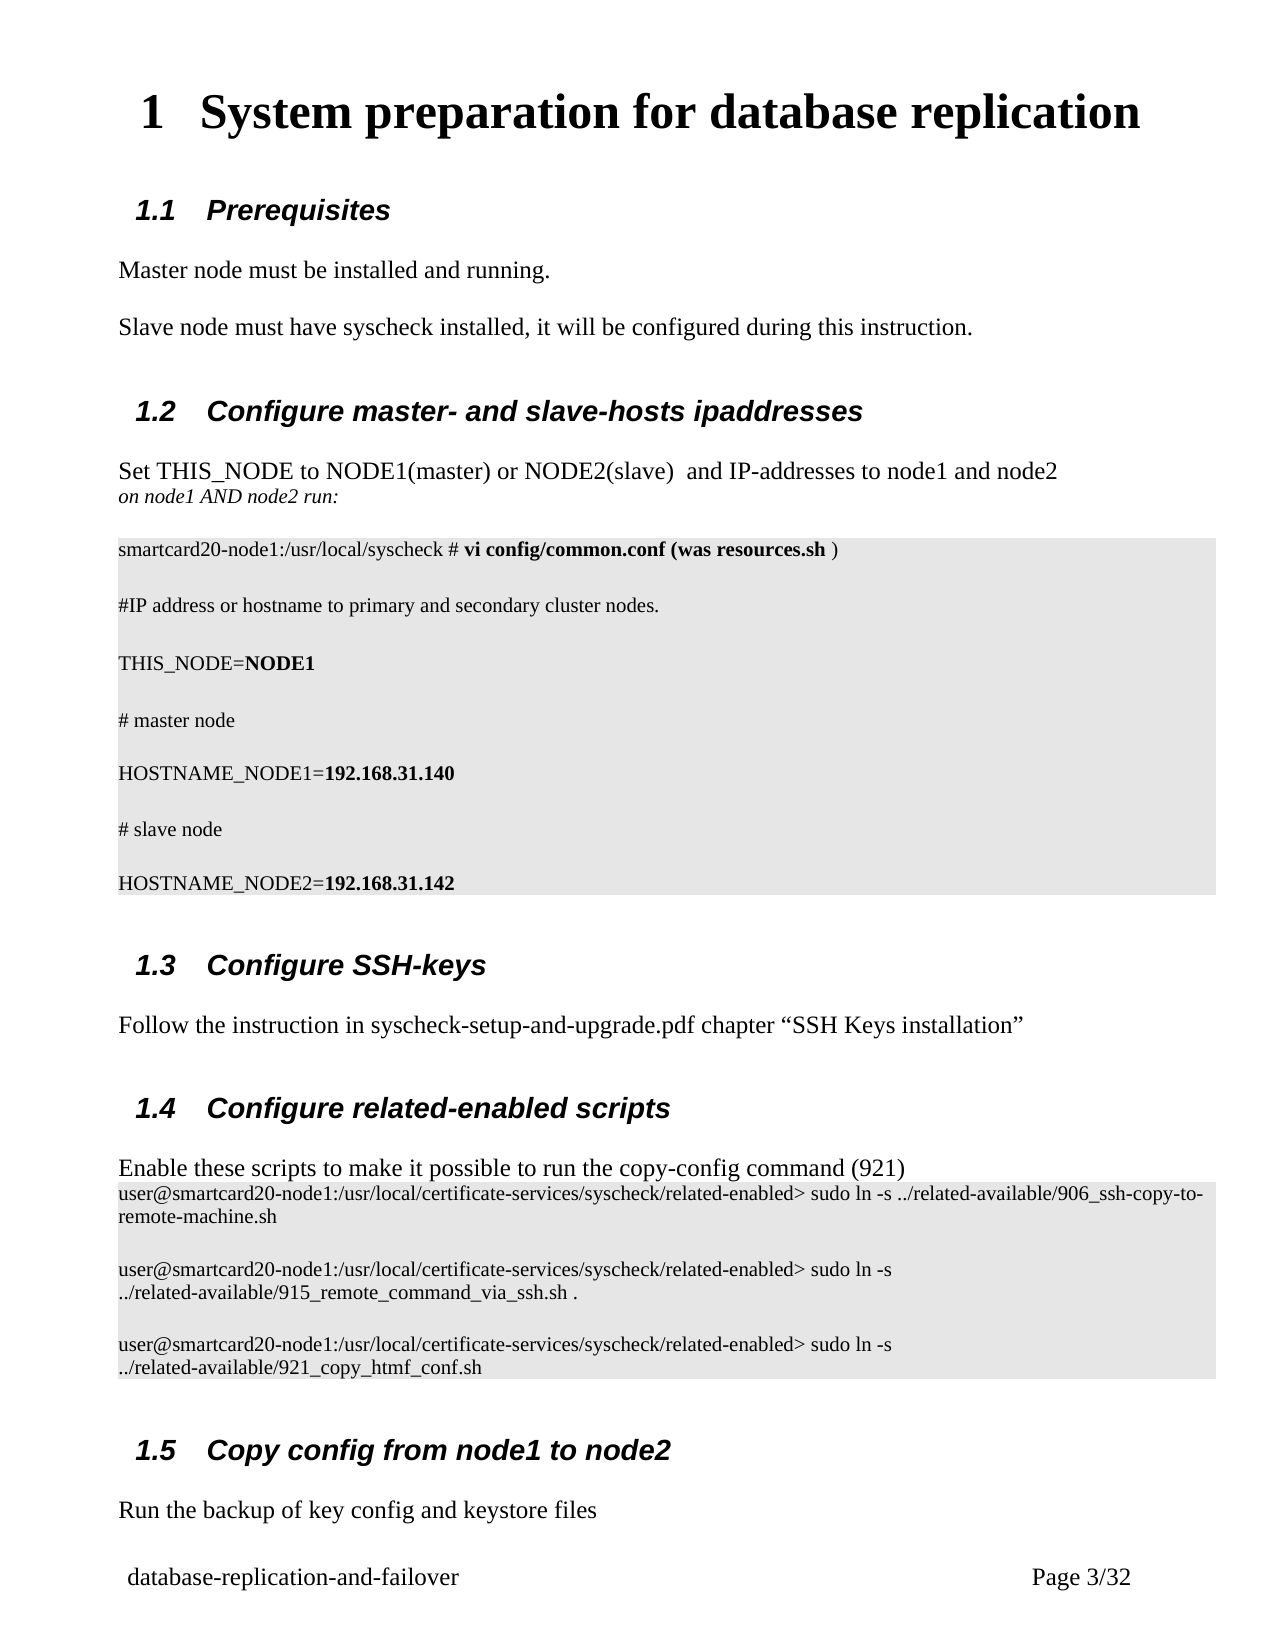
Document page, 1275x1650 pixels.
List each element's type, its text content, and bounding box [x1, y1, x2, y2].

subtitle Copy config from node1 to node2 [127, 1434, 1207, 1466]
text on node1 AND node2 run: [118, 485, 1216, 508]
subtitle Configure related-enabled scripts [127, 1092, 1207, 1124]
text smartcard20-node1:/usr/local/syscheck # vi config/common.conf (was resources.sh ) [118, 538, 1216, 561]
subtitle Configure master- and slave-hosts ipaddresses [127, 395, 1207, 428]
text HOSTNAME_NODE1=192.168.31.140 [118, 762, 1216, 785]
text user@smartcard20-node1:/usr/local/certificate-services/syscheck/related-enabled> sudo ln -s ../related-available/906_ssh-copy-to-remote-machine.sh [118, 1182, 1216, 1228]
text HOSTNAME_NODE2=192.168.31.142 [118, 872, 1216, 895]
subtitle Configure SSH-keys [127, 949, 1207, 982]
text THIS_NODE=NODE1 [118, 648, 1216, 675]
text Enable these scripts to make it possible to run the copy-config command (921) [118, 1154, 1216, 1182]
text Slave node must have syscheck installed, it will be configured during this instruction. [118, 313, 1216, 341]
subtitle Prerequisites [127, 194, 1207, 227]
text Master node must be installed and running. [118, 256, 1216, 284]
text user@smartcard20-node1:/usr/local/certificate-services/syscheck/related-enabled> sudo ln -s ../related-available/915_remote_command_via_ssh.sh . [118, 1257, 1216, 1304]
text user@smartcard20-node1:/usr/local/certificate-services/syscheck/related-enabled> sudo ln -s ../related-available/921_copy_htmf_conf.sh [118, 1333, 1216, 1379]
text # slave node [118, 814, 1216, 842]
text #IP address or hostname to primary and secondary cluster nodes. [118, 590, 1216, 618]
text Run the backup of key config and keystore files [118, 1496, 1216, 1524]
subtitle System preparation for database replication [127, 84, 1207, 139]
text # master node [118, 705, 1216, 732]
text Follow the instruction in syscheck-setup-and-upgrade.pdf chapter “SSH Keys installation” [118, 1011, 1216, 1039]
text Set THIS_NODE to NODE1(master) or NODE2(slave) and IP-addresses to node1 and node2 [118, 457, 1216, 485]
